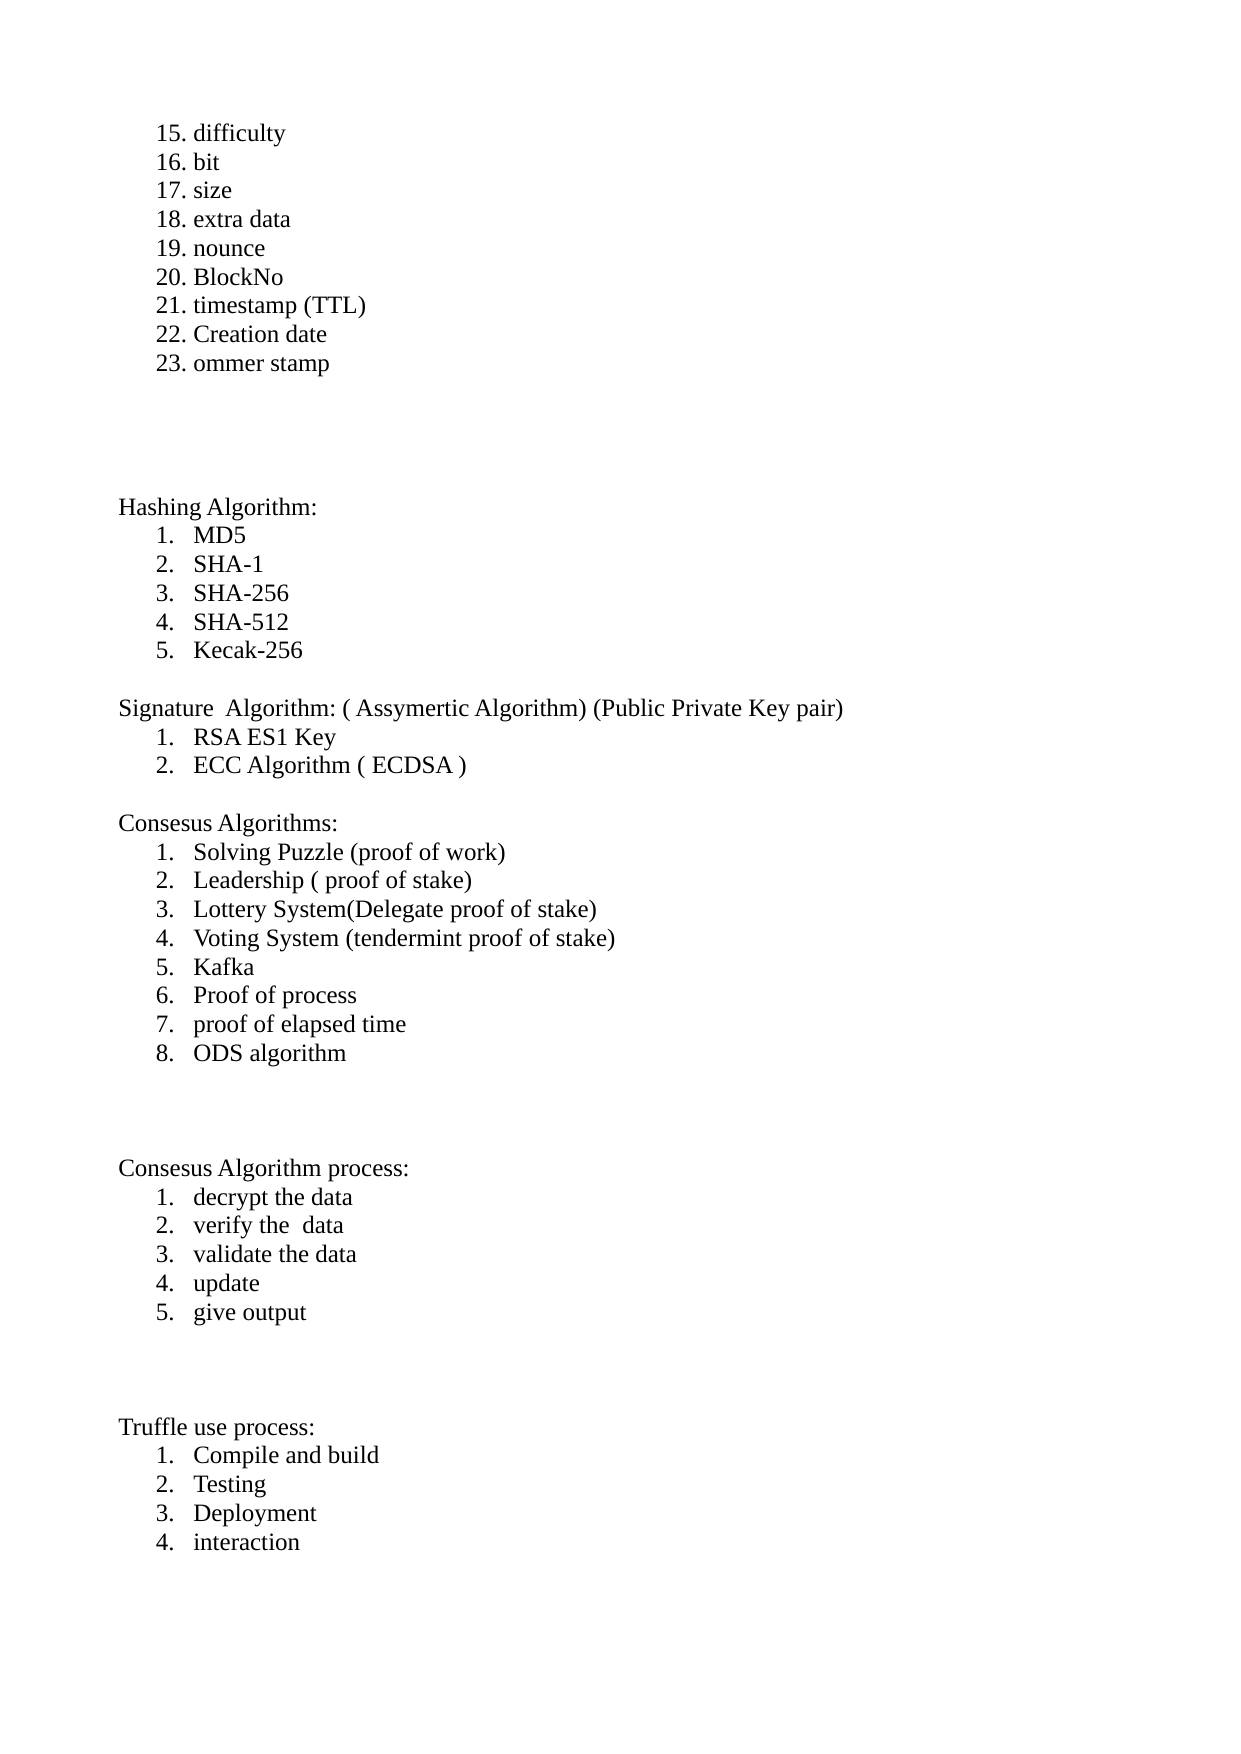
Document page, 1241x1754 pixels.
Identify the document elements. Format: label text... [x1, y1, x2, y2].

list Deployment [156, 1498, 1122, 1527]
list Voting System (tendermint proof of stake) [156, 923, 1122, 952]
text Consesus Algorithms: [118, 808, 1122, 837]
list RSA ES1 Key [156, 722, 1122, 751]
list give output [156, 1297, 1122, 1326]
list Kecak-256 [156, 636, 1122, 664]
list size [156, 176, 1122, 204]
list Lottery System(Delegate proof of stake) [156, 894, 1122, 923]
list SHA-256 [156, 578, 1122, 607]
text Signature Algorithm: ( Assymertic Algorithm) (Public Private Key pair) [118, 693, 1122, 722]
list decrypt the data [156, 1182, 1122, 1211]
list Proof of process [156, 981, 1122, 1009]
list SHA-512 [156, 607, 1122, 636]
text Truffle use process: [118, 1412, 1122, 1441]
list update [156, 1268, 1122, 1297]
list ODS algorithm [156, 1038, 1122, 1067]
list Leadership ( proof of stake) [156, 866, 1122, 894]
list Solving Puzzle (proof of work) [156, 837, 1122, 866]
list Kafka [156, 952, 1122, 981]
list nounce [156, 233, 1122, 262]
list Testing [156, 1469, 1122, 1498]
list ommer stamp [156, 348, 1122, 377]
list difficulty [156, 118, 1122, 147]
list proof of elapsed time [156, 1009, 1122, 1038]
list validate the data [156, 1239, 1122, 1268]
text Hashing Algorithm: [118, 492, 1122, 521]
list verify the data [156, 1211, 1122, 1239]
list BlockNo [156, 262, 1122, 291]
list bit [156, 147, 1122, 176]
text Consesus Algorithm process: [118, 1153, 1122, 1182]
list timestamp (TTL) [156, 291, 1122, 319]
list interaction [156, 1527, 1122, 1556]
list Creation date [156, 319, 1122, 348]
list MD5 [156, 521, 1122, 549]
list SHA-1 [156, 549, 1122, 578]
list ECC Algorithm ( ECDSA ) [156, 751, 1122, 779]
list Compile and build [156, 1441, 1122, 1469]
list extra data [156, 204, 1122, 233]
